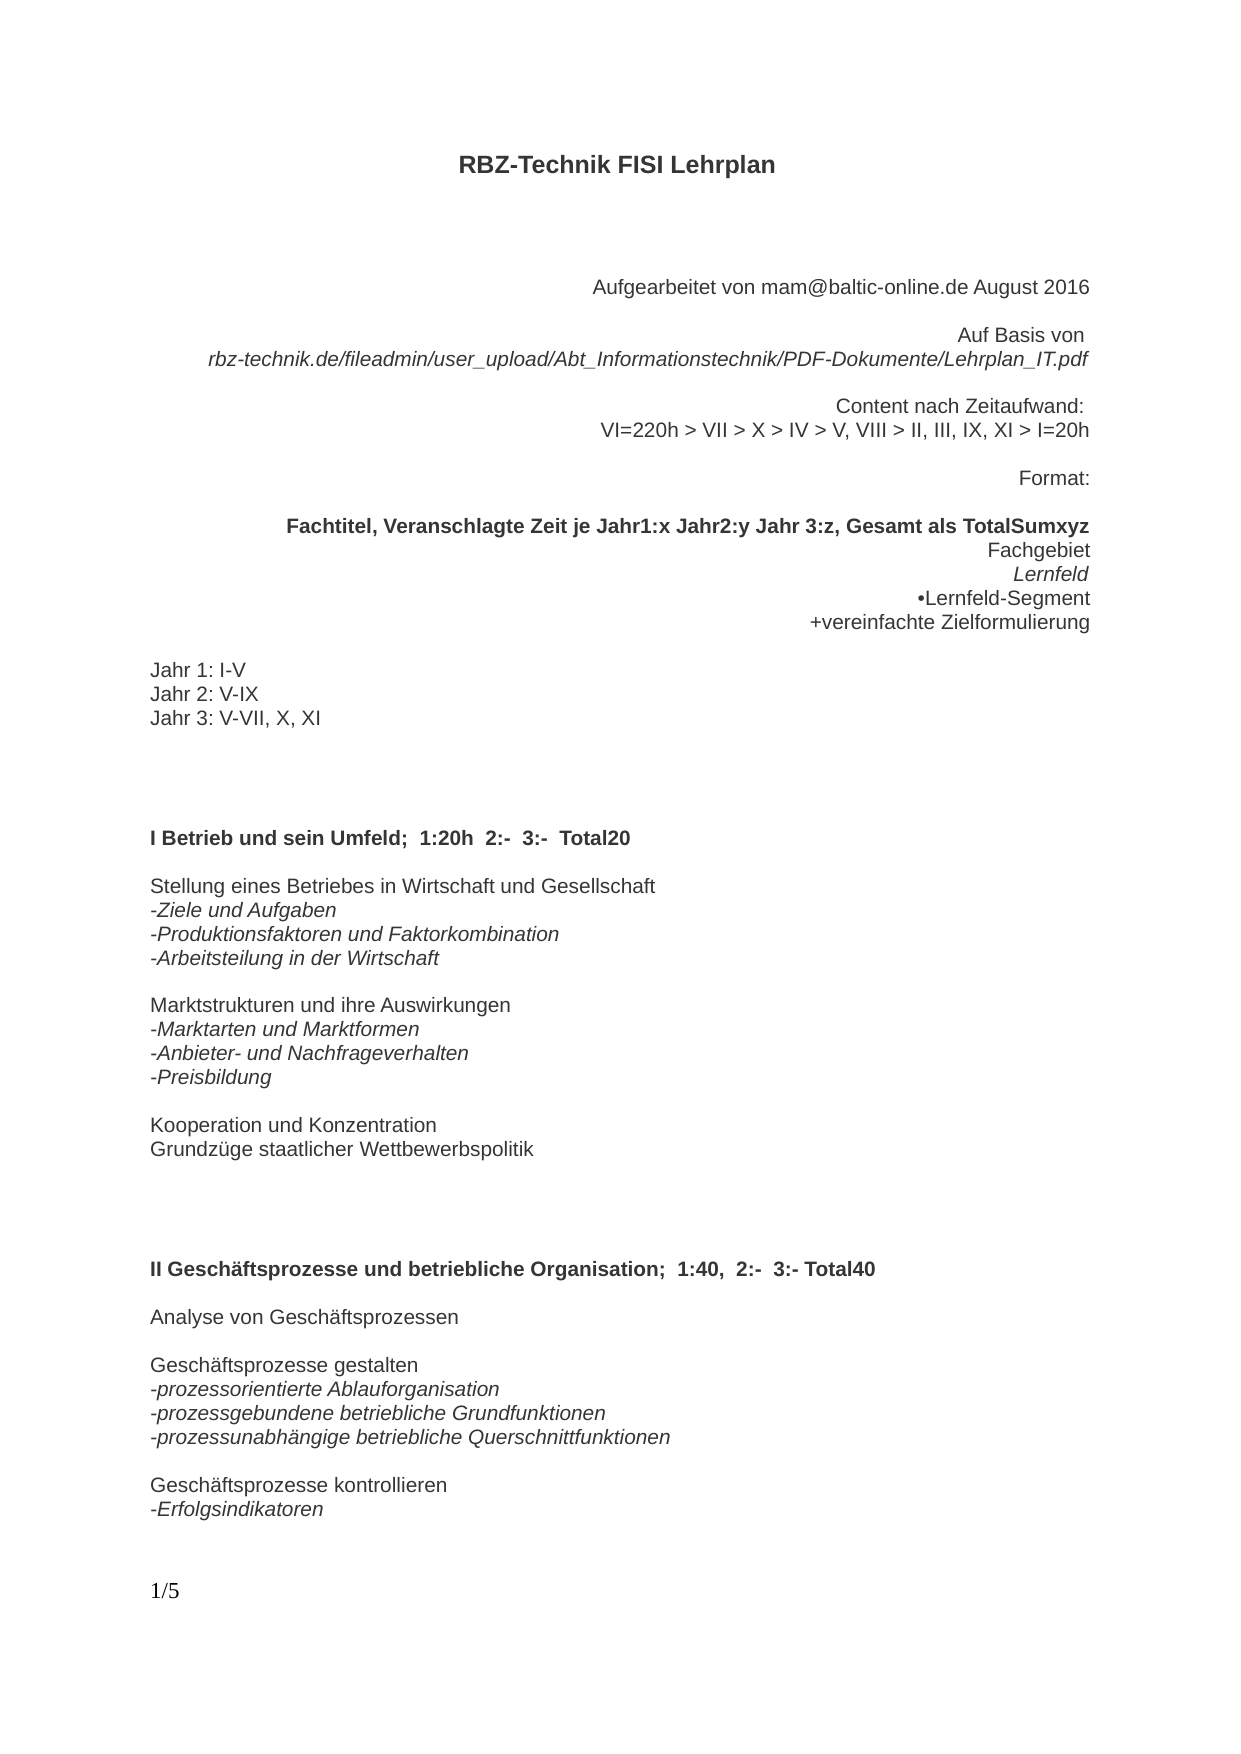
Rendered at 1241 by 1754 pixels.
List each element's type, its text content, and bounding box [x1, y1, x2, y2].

text Analyse von Geschäftsprozessen [150, 1305, 1090, 1329]
text Content nach Zeitaufwand: [150, 394, 1090, 418]
text Jahr 1: I-V [150, 658, 1090, 682]
text -Preisbildung [150, 1065, 1090, 1089]
text VI=220h > VII > X > IV > V, VIII > II, III, IX, XI > I=20h [150, 418, 1090, 442]
text -Ziele und Aufgaben [150, 897, 1090, 921]
text Marktstrukturen und ihre Auswirkungen [150, 993, 1090, 1017]
text Fachgebiet [150, 538, 1090, 562]
text Geschäftsprozesse gestalten [150, 1353, 1090, 1377]
text -Anbieter- und Nachfrageverhalten [150, 1041, 1090, 1065]
text Kooperation und Konzentration [150, 1113, 1090, 1137]
text Auf Basis von [150, 322, 1090, 346]
text Aufgearbeitet von mam@baltic-online.de August 2016 [150, 274, 1090, 298]
text Jahr 2: V-IX [150, 682, 1090, 706]
text RBZ-Technik FISI Lehrplan [150, 150, 1090, 179]
text -prozessorientierte Ablauforganisation [150, 1377, 1090, 1401]
text Stellung eines Betriebes in Wirtschaft und Gesellschaft [150, 873, 1090, 897]
text Fachtitel, Veranschlagte Zeit je Jahr1:x Jahr2:y Jahr 3:z, Gesamt als TotalSumxyz [150, 514, 1090, 538]
text +vereinfachte Zielformulierung [150, 610, 1090, 634]
text -Arbeitsteilung in der Wirtschaft [150, 945, 1090, 969]
text Format: [150, 466, 1090, 490]
text rbz-technik.de/fileadmin/user_upload/Abt_Informationstechnik/PDF-Dokumente/Lehrplan_IT.pdf [150, 346, 1090, 370]
text I Betrieb und sein Umfeld; 1:20h 2:- 3:- Total20 [150, 826, 1090, 849]
text -Marktarten und Marktformen [150, 1017, 1090, 1041]
text -prozessunabhängige betriebliche Querschnittfunktionen [150, 1424, 1090, 1448]
text Lernfeld [150, 562, 1090, 586]
text Grundzüge staatlicher Wettbewerbspolitik [150, 1137, 1090, 1161]
text •Lernfeld-Segment [150, 586, 1090, 610]
text -Produktionsfaktoren und Faktorkombination [150, 921, 1090, 945]
text II Geschäftsprozesse und betriebliche Organisation; 1:40, 2:- 3:- Total40 [150, 1257, 1090, 1281]
text -prozessgebundene betriebliche Grundfunktionen [150, 1401, 1090, 1424]
text Geschäftsprozesse kontrollieren [150, 1472, 1090, 1496]
text Jahr 3: V-VII, X, XI [150, 706, 1090, 730]
text -Erfolgsindikatoren [150, 1496, 1090, 1520]
